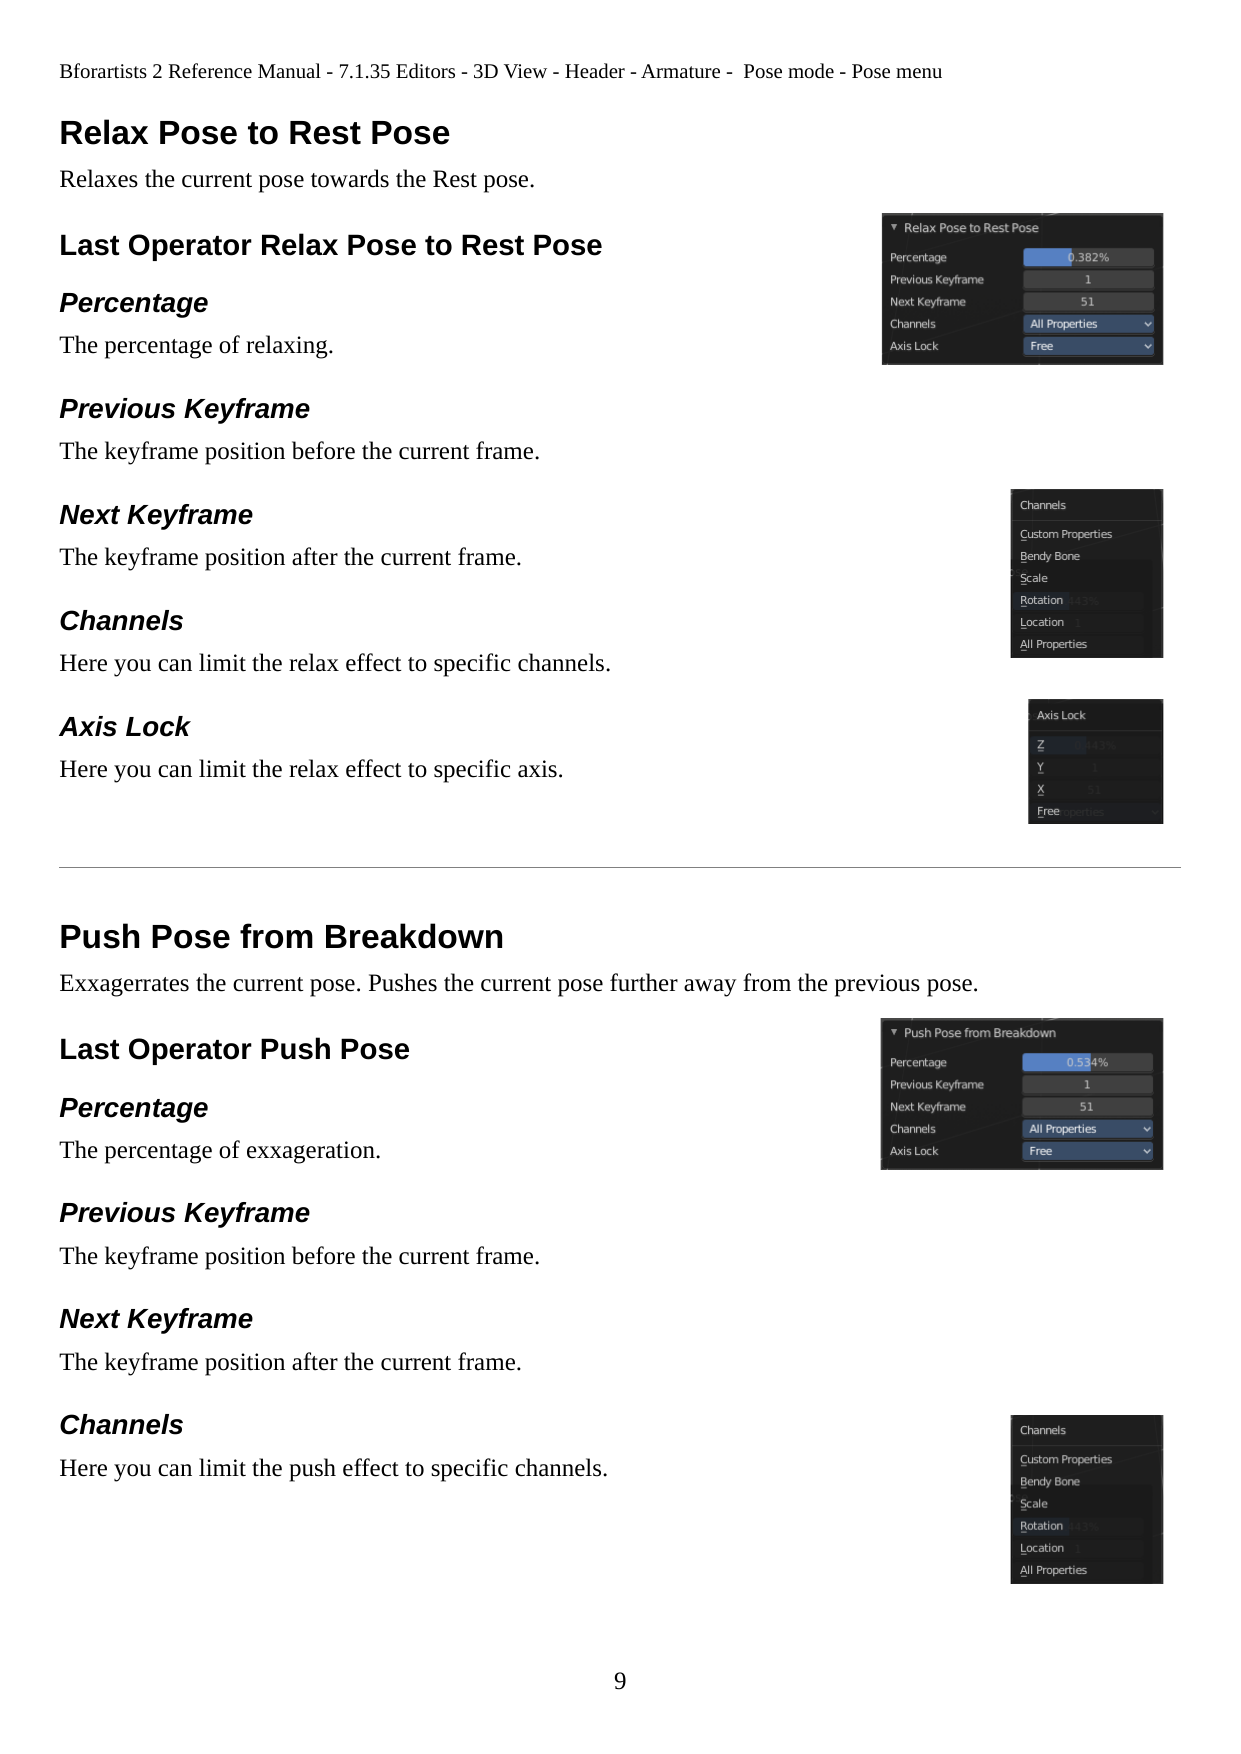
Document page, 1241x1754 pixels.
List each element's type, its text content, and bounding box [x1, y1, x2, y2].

subtitle Relax Pose to Rest Pose [59, 113, 1181, 151]
subtitle Percentage [59, 286, 881, 318]
subtitle Previous Keyframe [59, 1197, 1181, 1229]
subtitle Push Pose from Breakdown [59, 917, 1181, 956]
text The keyframe position before the current frame. [59, 436, 1181, 465]
subtitle Last Operator Push Pose [59, 1032, 880, 1066]
subtitle Next Keyframe [59, 498, 1010, 530]
subtitle [1164, 710, 1181, 742]
subtitle [1164, 1032, 1181, 1066]
picture [1010, 1415, 1164, 1584]
subtitle [1164, 286, 1181, 318]
picture [1010, 489, 1164, 658]
text The keyframe position before the current frame. [59, 1241, 1181, 1270]
picture [1028, 699, 1164, 824]
text The keyframe position after the current frame. [59, 1347, 1181, 1376]
text The keyframe position after the current frame. [59, 542, 1010, 571]
subtitle [1164, 1091, 1181, 1123]
text Here you can limit the push effect to specific channels. [59, 1453, 1010, 1482]
subtitle [1164, 604, 1181, 636]
text Exxagerrates the current pose. Pushes the current pose further away from the previous pose. [59, 968, 1181, 997]
text Relaxes the current pose towards the Rest pose. [59, 164, 1181, 192]
subtitle Previous Keyframe [59, 392, 1181, 424]
text The percentage of relaxing. [59, 331, 881, 359]
subtitle Channels [59, 604, 1010, 636]
subtitle Next Keyframe [59, 1303, 1181, 1335]
text Here you can limit the relax effect to specific axis. [59, 754, 1028, 783]
text The percentage of exxageration. [59, 1135, 880, 1164]
text Here you can limit the relax effect to specific channels. [59, 648, 1181, 677]
subtitle [1164, 498, 1181, 530]
subtitle Percentage [59, 1091, 880, 1123]
picture [881, 213, 1164, 365]
subtitle Axis Lock [59, 710, 1028, 742]
subtitle Last Operator Relax Pose to Rest Pose [59, 227, 881, 261]
picture [880, 1018, 1164, 1170]
subtitle Channels [59, 1409, 1181, 1441]
